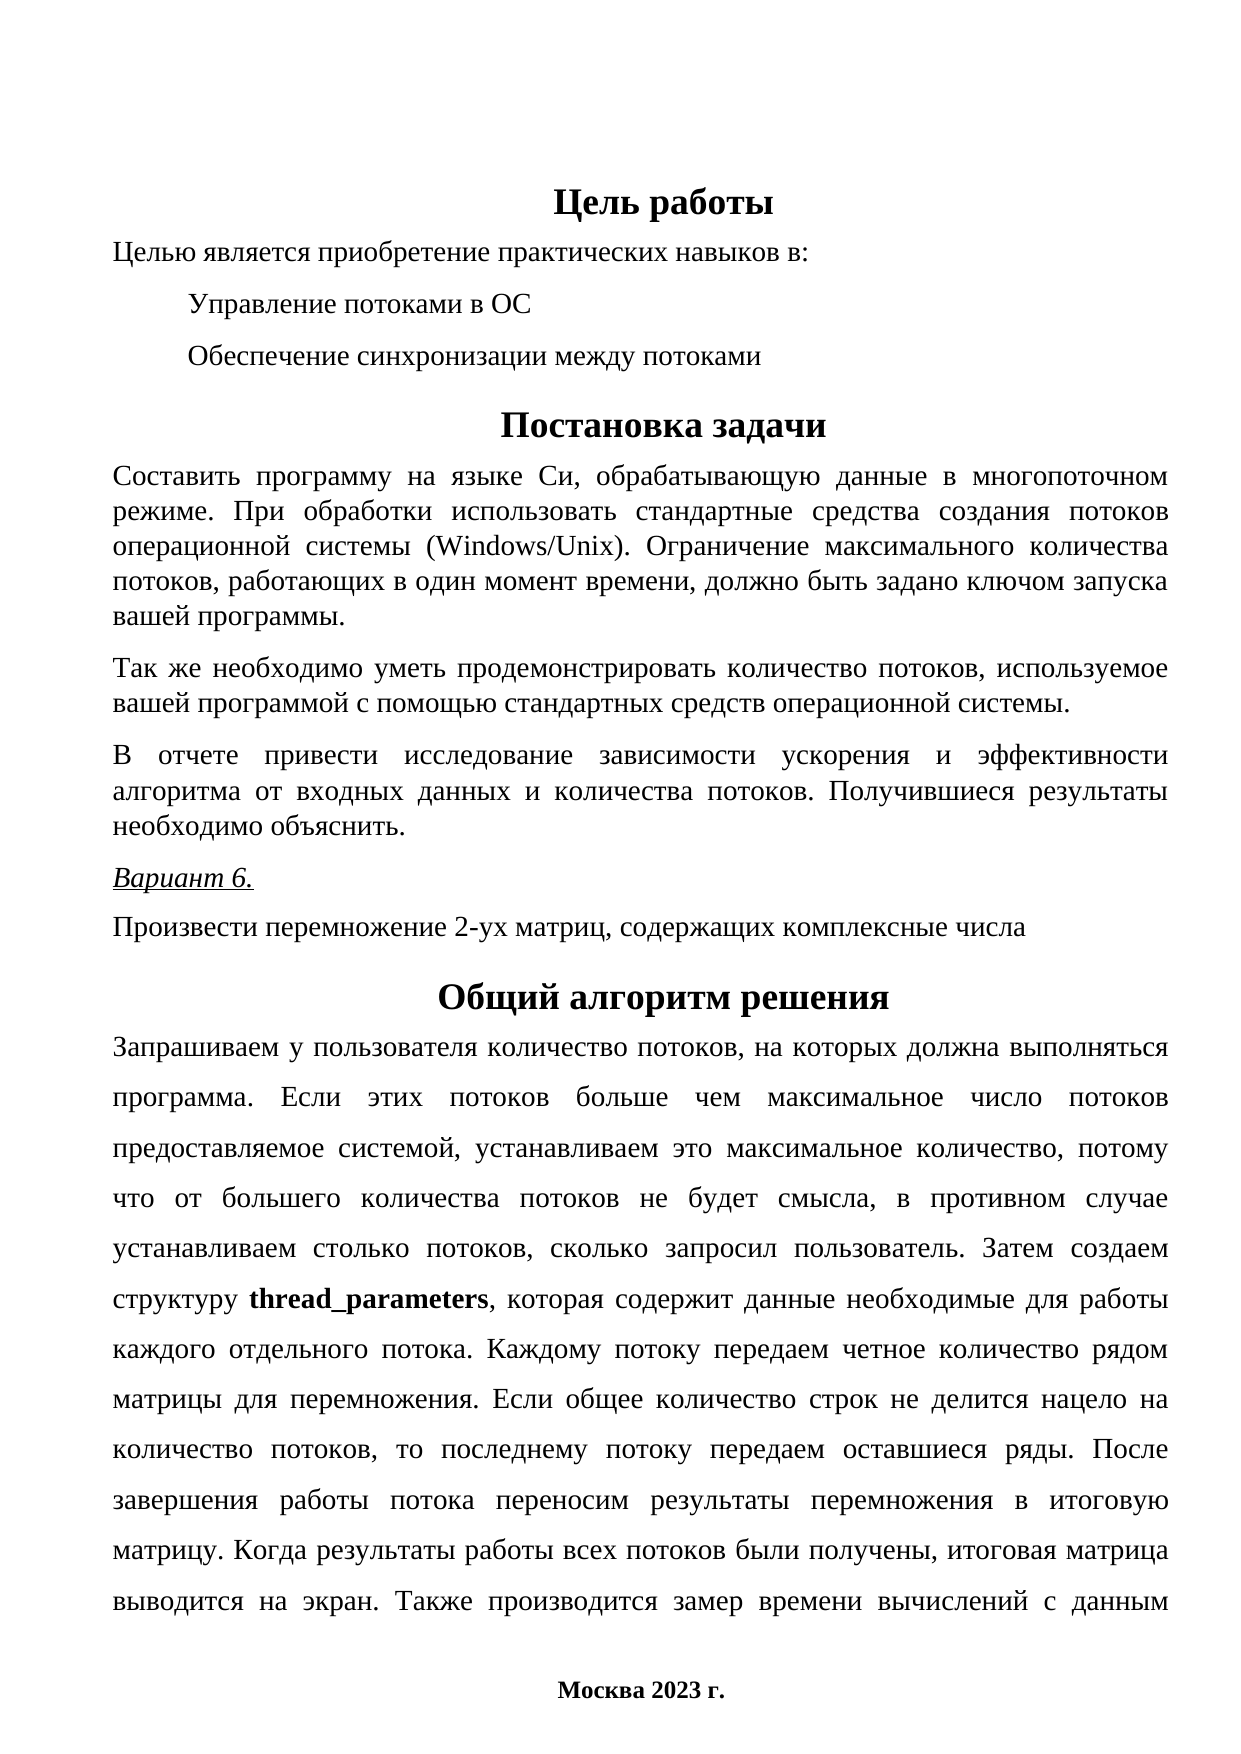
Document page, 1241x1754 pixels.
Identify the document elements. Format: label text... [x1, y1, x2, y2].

subtitle Общий алгоритм решения [112, 974, 1169, 1017]
subtitle Цель работы [112, 179, 1169, 223]
text В отчете привести исследование зависимости ускорения и эффективности алгоритма от входных данных и количества потоков. Получившиеся результаты необходимо объяснить. [112, 737, 1169, 841]
subtitle Постановка задачи [112, 403, 1169, 446]
list Управление потоками в ОС [150, 286, 1169, 320]
text Целью является приобретение практических навыков в: [112, 234, 1169, 268]
text Вариант 6. [112, 860, 1169, 893]
text Произвести перемножение 2-ух матриц, содержащих комплексные числа [112, 909, 1169, 943]
text Запрашиваем у пользователя количество потоков, на которых должна выполняться программа. Если этих потоков больше чем максимальное число потоков предоставляемое системой, устанавливаем это максимальное количество, потому что от большего количества потоков не будет смысла, в противном случае устанавливаем столько потоков, сколько запросил пользователь. Затем создаем структуру thread_parameters, которая содержит данные необходимые для работы каждого отдельного потока. Каждому потоку передаем четное количество рядом матрицы для перемножения. Если общее количество строк не делится нацело на количество потоков, то последнему потоку передаем оставшиеся ряды. После завершения работы потока переносим результаты перемножения в итоговую матрицу. Когда результаты работы всех потоков были получены, итоговая матрица выводится на экран. Также производится замер времени вычислений с данным [112, 1029, 1169, 1616]
text Так же необходимо уметь продемонстрировать количество потоков, используемое вашей программой с помощью стандартных средств операционной системы. [112, 650, 1169, 719]
list Обеспечение синхронизации между потоками [150, 338, 1169, 372]
text Составить программу на языке Си, обрабатывающую данные в многопоточном режиме. При обработки использовать стандартные средства создания потоков операционной системы (Windows/Unix). Ограничение максимального количества потоков, работающих в один момент времени, должно быть задано ключом запуска вашей программы. [112, 458, 1169, 632]
